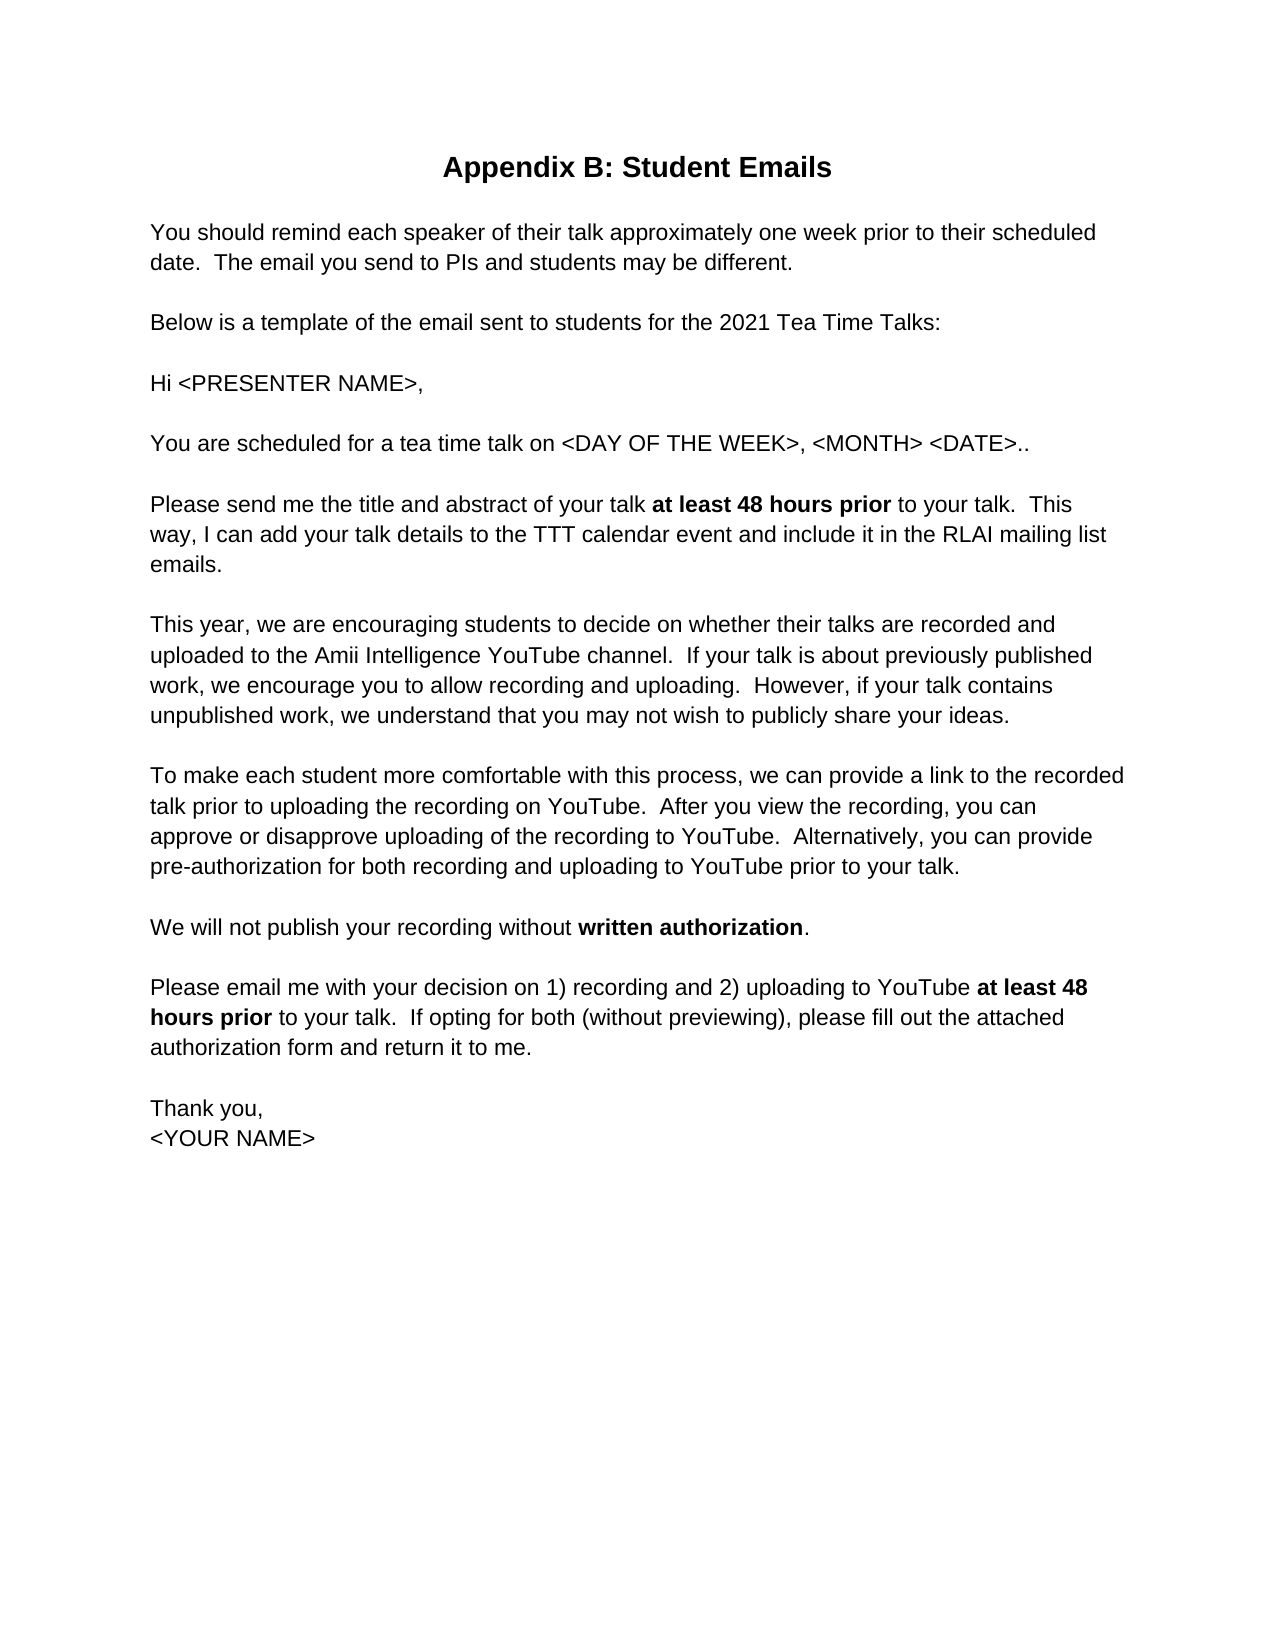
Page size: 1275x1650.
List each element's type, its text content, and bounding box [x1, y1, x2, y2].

text You are scheduled for a tea time talk on <DAY OF THE WEEK>, <MONTH> <DATE>.. [150, 430, 1125, 457]
text Thank you, [150, 1095, 1125, 1121]
text Please email me with your decision on 1) recording and 2) uploading to YouTube at least 48 hours prior to your talk. If opting for both (without previewing), please fill out the attached authorization form and return it to me. [150, 974, 1125, 1061]
text To make each student more comfortable with this process, we can provide a link to the recorded talk prior to uploading the recording on YouTube. After you view the recording, you can approve or disapprove uploading of the recording to YouTube. Alternatively, you can provide pre-authorization for both recording and uploading to YouTube prior to your talk. [150, 762, 1125, 879]
text Hi <PRESENTER NAME>, [150, 370, 1125, 396]
text <YOUR NAME> [150, 1125, 1125, 1151]
text You should remind each speaker of their talk approximately one week prior to their scheduled date. The email you send to PIs and students may be different. [150, 219, 1125, 275]
text This year, we are encouraging students to decide on whether their talks are recorded and uploaded to the Amii Intelligence YouTube channel. If your talk is about previously published work, we encourage you to allow recording and uploading. However, if your talk contains unpublished work, we understand that you may not wish to publicly share your ideas. [150, 611, 1125, 728]
text Appendix B: Student Emails [150, 150, 1125, 183]
text Below is a template of the email sent to students for the 2021 Tea Time Talks: [150, 309, 1125, 336]
text Please send me the title and abstract of your talk at least 48 hours prior to your talk. This way, I can add your talk details to the TTT calendar event and include it in the RLAI mailing list emails. [150, 491, 1125, 577]
text We will not publish your recording without written authorization. [150, 913, 1125, 940]
